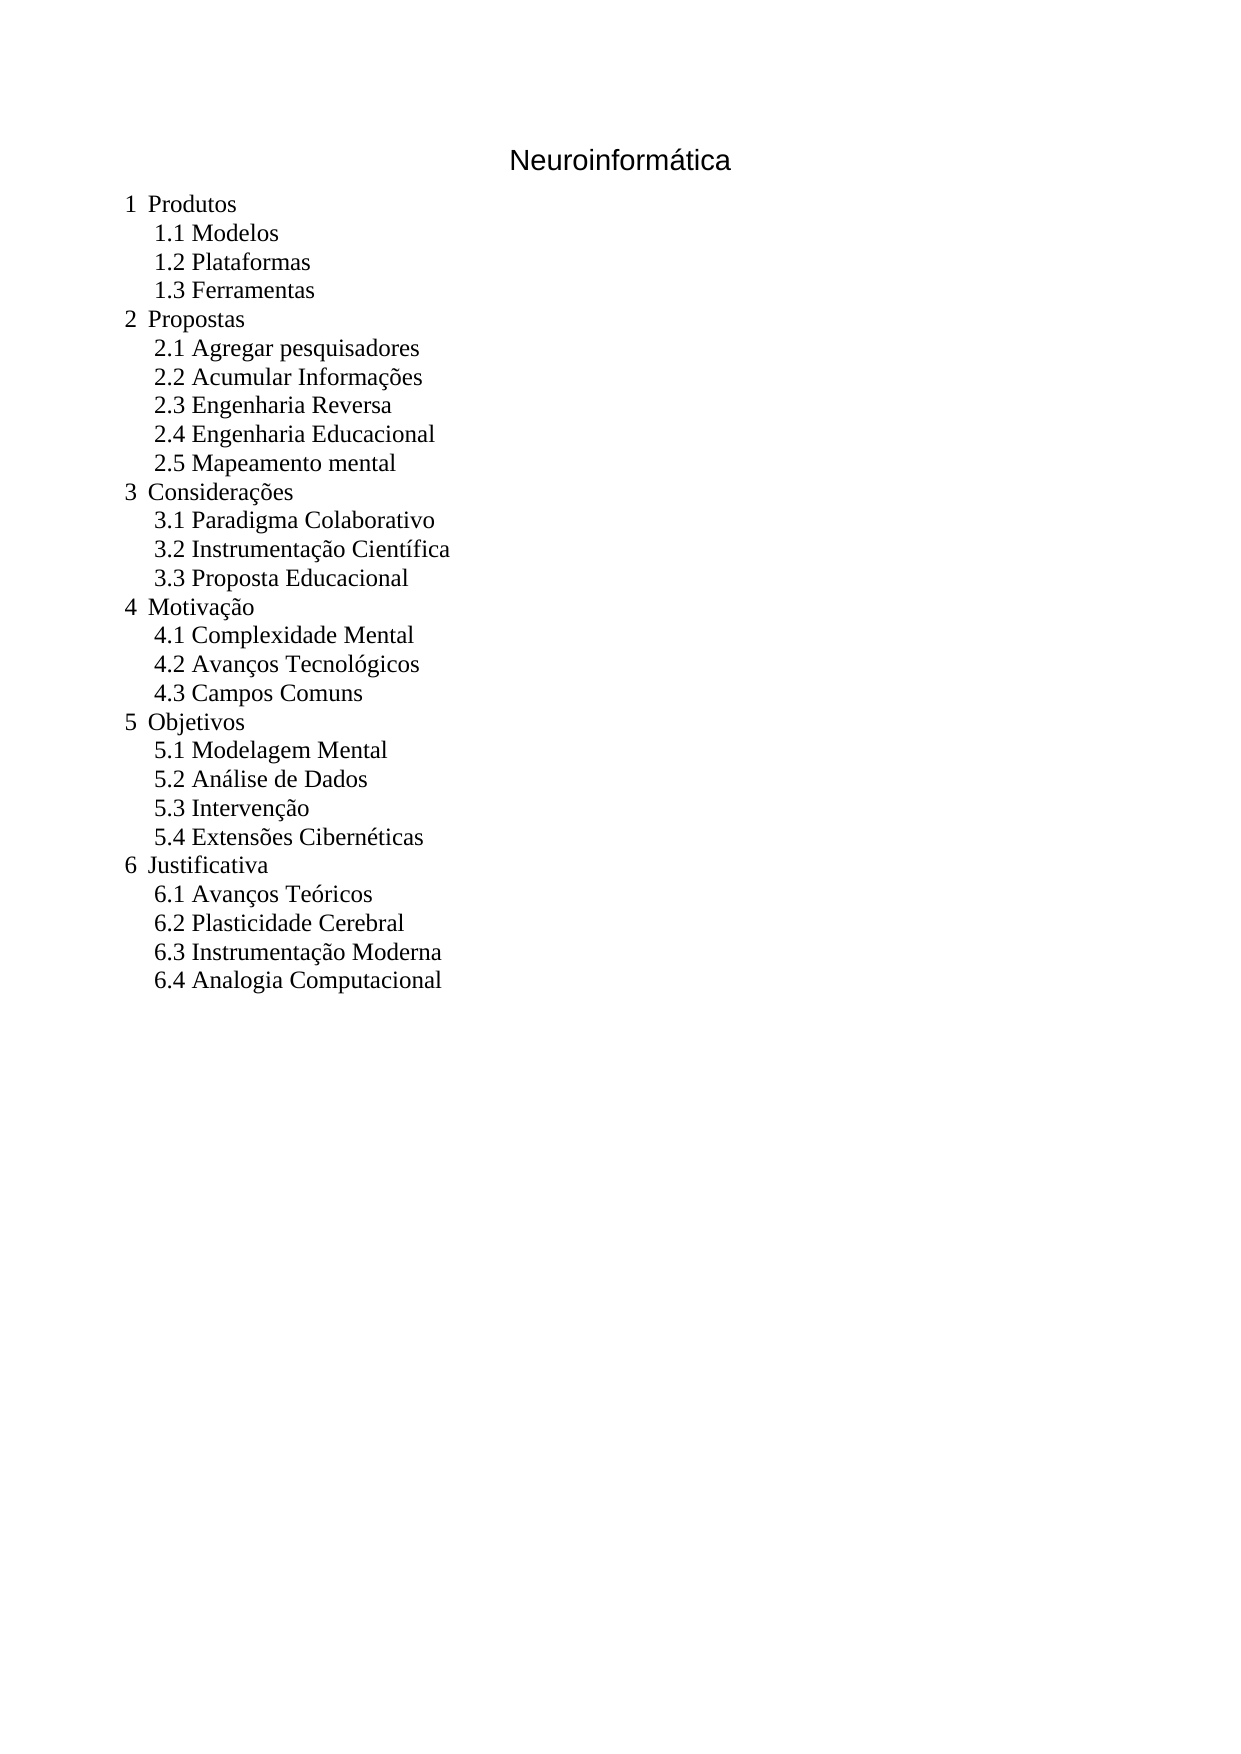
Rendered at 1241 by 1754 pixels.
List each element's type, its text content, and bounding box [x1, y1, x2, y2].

list Avanços Tecnológicos [148, 649, 1122, 678]
list Modelagem Mental [148, 735, 1122, 764]
list Campos Comuns [148, 678, 1122, 707]
list Engenharia Educacional [148, 419, 1122, 448]
list Proposta Educacional [148, 563, 1122, 592]
list Produtos [118, 189, 1122, 218]
list Engenharia Reversa [148, 390, 1122, 419]
list Análise de Dados [148, 764, 1122, 793]
list Considerações [118, 477, 1122, 505]
list Instrumentação Científica [148, 534, 1122, 563]
list Propostas [118, 304, 1122, 333]
list Agregar pesquisadores [148, 333, 1122, 362]
subtitle Neuroinformática [118, 143, 1122, 177]
list Intervenção [148, 793, 1122, 822]
list Modelos [148, 218, 1122, 247]
list Extensões Cibernéticas [148, 822, 1122, 850]
list Analogia Computacional [148, 965, 1122, 994]
list Complexidade Mental [148, 620, 1122, 649]
list Motivação [118, 592, 1122, 620]
list Plataformas [148, 247, 1122, 275]
list Ferramentas [148, 275, 1122, 304]
list Instrumentação Moderna [148, 937, 1122, 965]
list Justificativa [118, 850, 1122, 879]
list Mapeamento mental [148, 448, 1122, 477]
list Acumular Informações [148, 362, 1122, 390]
list Objetivos [118, 707, 1122, 735]
list Avanços Teóricos [148, 879, 1122, 908]
list Plasticidade Cerebral [148, 908, 1122, 937]
list Paradigma Colaborativo [148, 505, 1122, 534]
